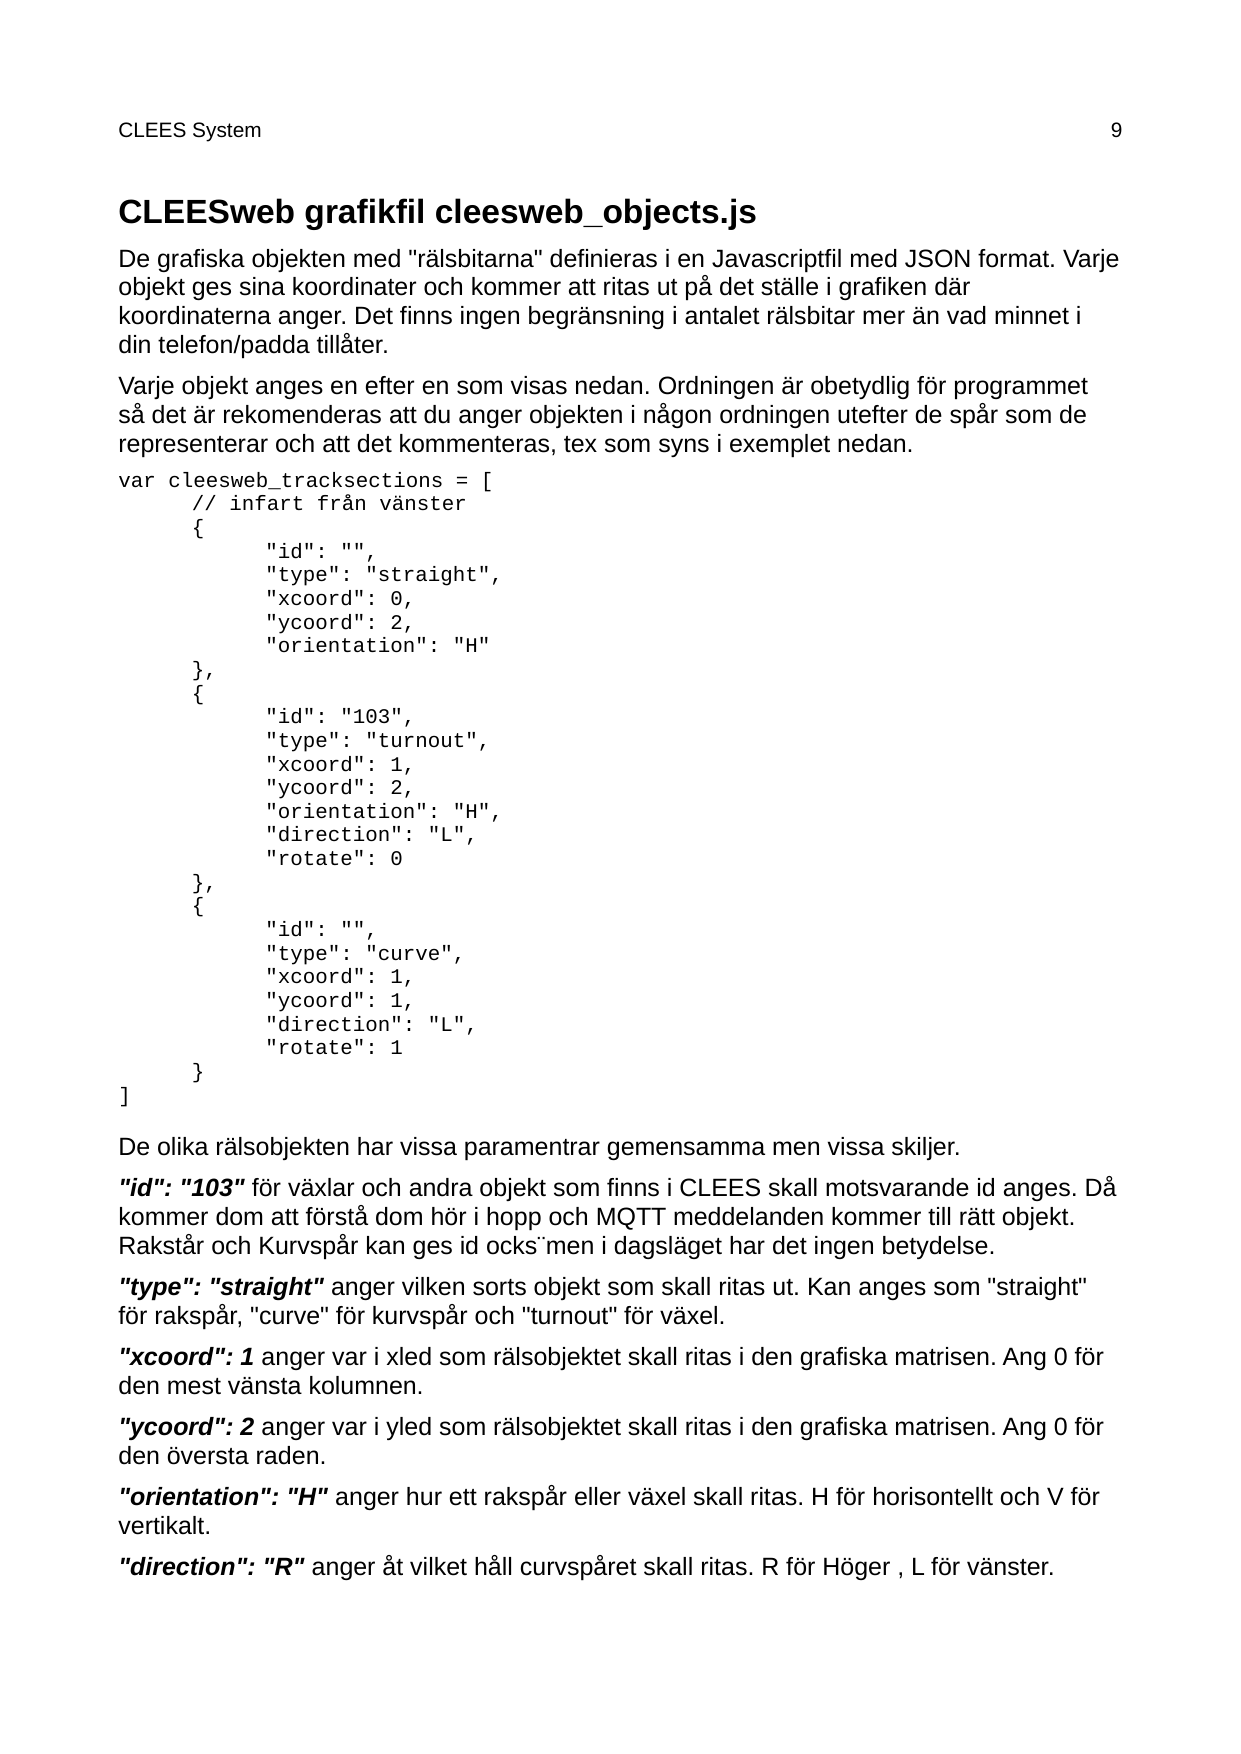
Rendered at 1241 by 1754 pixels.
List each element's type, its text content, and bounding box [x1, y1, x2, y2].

text "type": "straight" anger vilken sorts objekt som skall ritas ut. Kan anges som "straight" för rakspår, "curve" för kurvspår och "turnout" för växel. [118, 1272, 1122, 1329]
text }, [118, 659, 1122, 683]
text "type": "turnout", [118, 730, 1122, 753]
text "direction": "L", [118, 824, 1122, 848]
text var cleesweb_tracksections = [ [118, 470, 1122, 493]
text }, [118, 872, 1122, 895]
text "type": "straight", [118, 564, 1122, 588]
text "orientation": "H", [118, 801, 1122, 824]
text De olika rälsobjekten har vissa paramentrar gemensamma men vissa skiljer. [118, 1132, 1122, 1161]
text "orientation": "H" anger hur ett rakspår eller växel skall ritas. H för horisontellt och V för vertikalt. [118, 1482, 1122, 1539]
text "xcoord": 1, [118, 966, 1122, 990]
text "direction": "L", [118, 1014, 1122, 1037]
text "id": "103", [118, 706, 1122, 730]
text "id": "103" för växlar och andra objekt som finns i CLEES skall motsvarande id anges. Då kommer dom att förstå dom hör i hopp och MQTT meddelanden kommer till rätt objekt. Rakstår och Kurvspår kan ges id ocks¨men i dagsläget har det ingen betydelse. [118, 1173, 1122, 1259]
text // infart från vänster [118, 493, 1122, 517]
text "id": "", [118, 541, 1122, 564]
text "ycoord": 2, [118, 777, 1122, 801]
subtitle CLEESweb grafikfil cleesweb_objects.js [118, 192, 1122, 231]
text { [118, 683, 1122, 706]
text ] [118, 1084, 1122, 1108]
text "direction": "R" anger åt vilket håll curvspåret skall ritas. R för Höger , L för vänster. [118, 1552, 1122, 1581]
text Varje objekt anges en efter en som visas nedan. Ordningen är obetydlig för programmet så det är rekomenderas att du anger objekten i någon ordningen utefter de spår som de representerar och att det kommenteras, tex som syns i exemplet nedan. [118, 371, 1122, 457]
text "xcoord": 1, [118, 753, 1122, 777]
text } [118, 1061, 1122, 1084]
text "id": "", [118, 919, 1122, 943]
text "rotate": 0 [118, 848, 1122, 872]
text "ycoord": 1, [118, 990, 1122, 1014]
text { [118, 517, 1122, 541]
text "xcoord": 1 anger var i xled som rälsobjektet skall ritas i den grafiska matrisen. Ang 0 för den mest vänsta kolumnen. [118, 1342, 1122, 1399]
text { [118, 895, 1122, 919]
text "rotate": 1 [118, 1037, 1122, 1061]
text "ycoord": 2, [118, 612, 1122, 635]
text "type": "curve", [118, 943, 1122, 966]
text "ycoord": 2 anger var i yled som rälsobjektet skall ritas i den grafiska matrisen. Ang 0 för den översta raden. [118, 1412, 1122, 1469]
text "orientation": "H" [118, 635, 1122, 659]
text "xcoord": 0, [118, 588, 1122, 612]
text De grafiska objekten med "rälsbitarna" definieras i en Javascriptfil med JSON format. Varje objekt ges sina koordinater och kommer att ritas ut på det ställe i grafiken där koordinaterna anger. Det finns ingen begränsning i antalet rälsbitar mer än vad minnet i din telefon/padda tillåter. [118, 243, 1122, 358]
